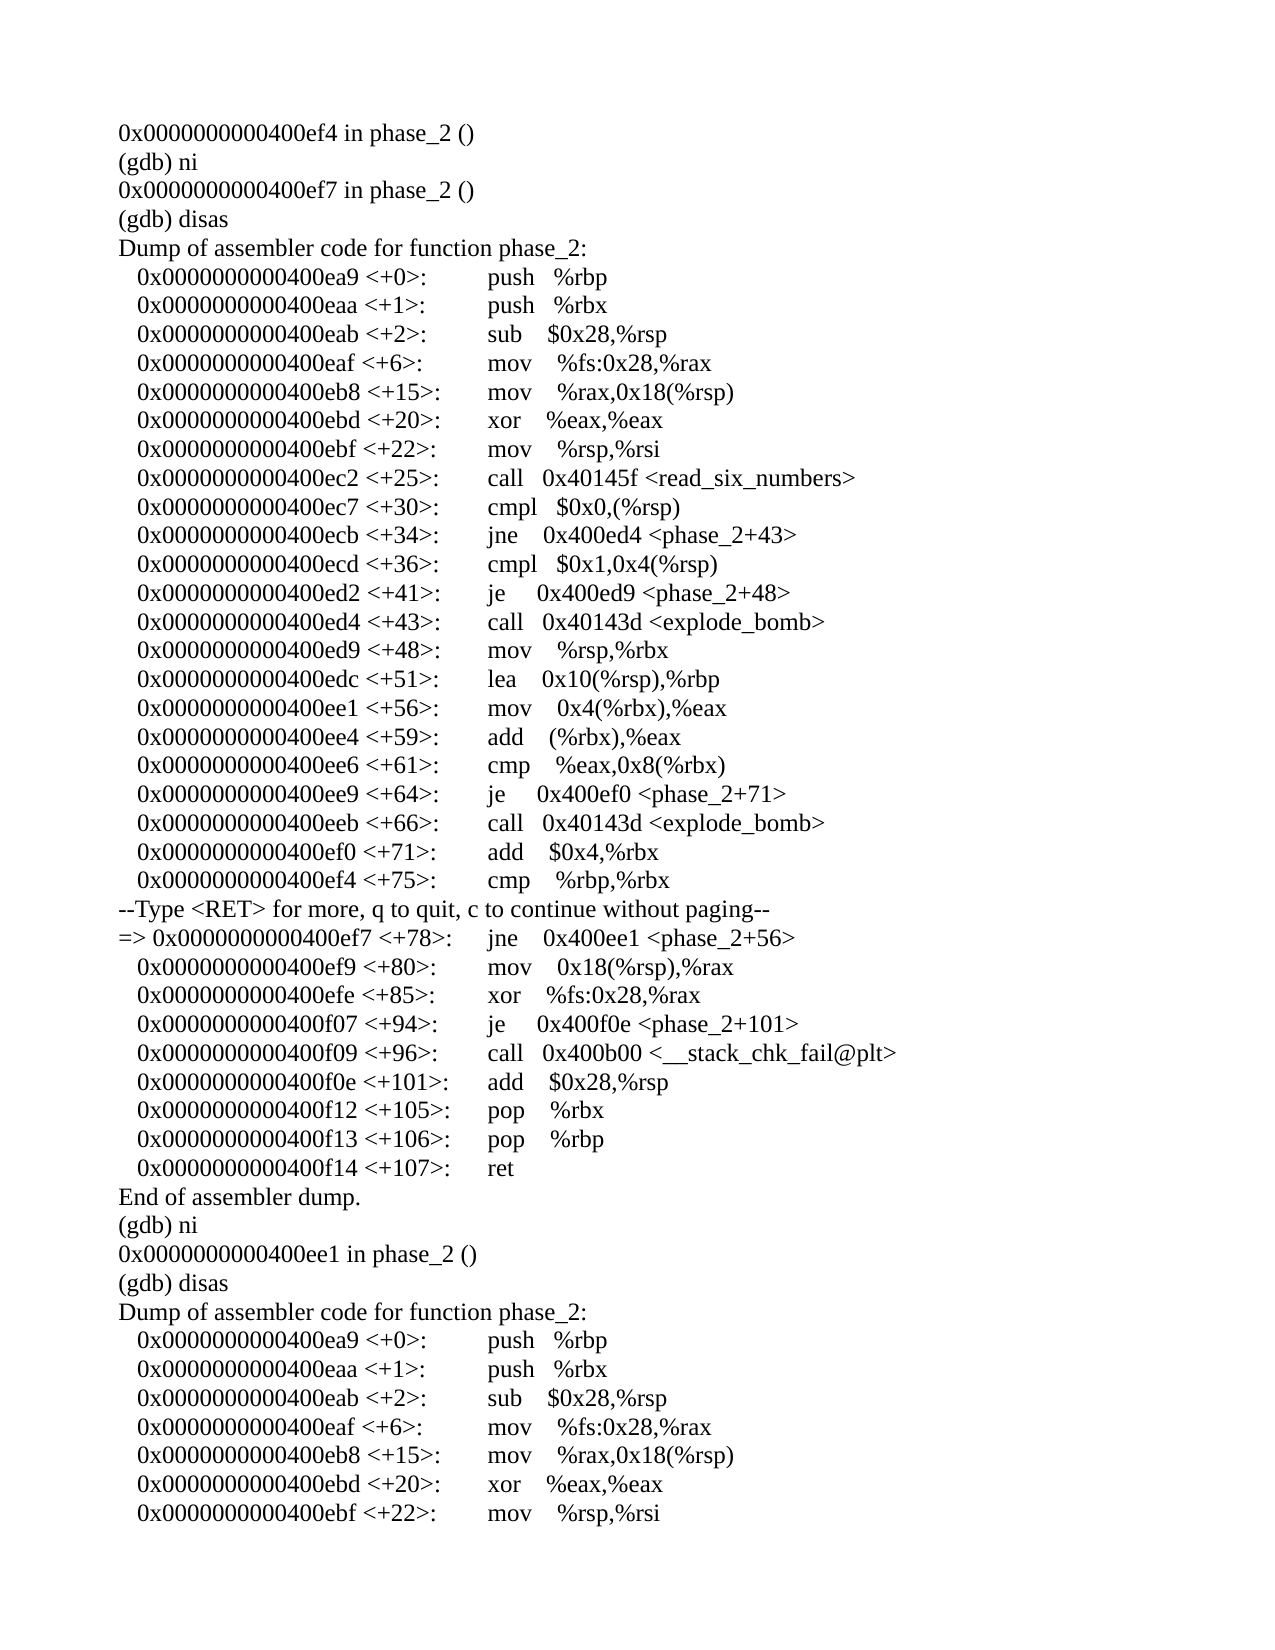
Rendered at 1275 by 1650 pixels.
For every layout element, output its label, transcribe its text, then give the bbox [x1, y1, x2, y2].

text 0x0000000000400ef0 <+71>: add $0x4,%rbx [118, 837, 1157, 866]
text 0x0000000000400ee4 <+59>: add (%rbx),%eax [118, 722, 1157, 751]
text 0x0000000000400eb8 <+15>: mov %rax,0x18(%rsp) [118, 377, 1157, 406]
text 0x0000000000400ec7 <+30>: cmpl $0x0,(%rsp) [118, 492, 1157, 521]
text (gdb) disas [118, 1268, 1157, 1297]
text 0x0000000000400f07 <+94>: je 0x400f0e <phase_2+101> [118, 1009, 1157, 1038]
text 0x0000000000400efe <+85>: xor %fs:0x28,%rax [118, 981, 1157, 1009]
text 0x0000000000400ebd <+20>: xor %eax,%eax [118, 406, 1157, 434]
text 0x0000000000400eaf <+6>: mov %fs:0x28,%rax [118, 1412, 1157, 1441]
text => 0x0000000000400ef7 <+78>: jne 0x400ee1 <phase_2+56> [118, 923, 1157, 952]
text Dump of assembler code for function phase_2: [118, 233, 1157, 262]
text 0x0000000000400ee1 in phase_2 () [118, 1239, 1157, 1268]
text 0x0000000000400ea9 <+0>: push %rbp [118, 1326, 1157, 1354]
text (gdb) disas [118, 204, 1157, 233]
text (gdb) ni [118, 147, 1157, 176]
text 0x0000000000400ef9 <+80>: mov 0x18(%rsp),%rax [118, 952, 1157, 981]
text 0x0000000000400ea9 <+0>: push %rbp [118, 262, 1157, 291]
text 0x0000000000400f09 <+96>: call 0x400b00 <__stack_chk_fail@plt> [118, 1038, 1157, 1067]
text 0x0000000000400ef7 in phase_2 () [118, 176, 1157, 204]
text 0x0000000000400ebd <+20>: xor %eax,%eax [118, 1469, 1157, 1498]
text 0x0000000000400ee6 <+61>: cmp %eax,0x8(%rbx) [118, 751, 1157, 779]
text 0x0000000000400ebf <+22>: mov %rsp,%rsi [118, 434, 1157, 463]
text 0x0000000000400ef4 in phase_2 () [118, 118, 1157, 147]
text Dump of assembler code for function phase_2: [118, 1297, 1157, 1326]
text --Type <RET> for more, q to quit, c to continue without paging-- [118, 894, 1157, 923]
text 0x0000000000400ee1 <+56>: mov 0x4(%rbx),%eax [118, 693, 1157, 722]
text 0x0000000000400f13 <+106>: pop %rbp [118, 1124, 1157, 1153]
text 0x0000000000400ec2 <+25>: call 0x40145f <read_six_numbers> [118, 463, 1157, 492]
text 0x0000000000400ee9 <+64>: je 0x400ef0 <phase_2+71> [118, 779, 1157, 808]
text End of assembler dump. [118, 1182, 1157, 1211]
text 0x0000000000400eaa <+1>: push %rbx [118, 291, 1157, 319]
text 0x0000000000400ed2 <+41>: je 0x400ed9 <phase_2+48> [118, 578, 1157, 607]
text 0x0000000000400f0e <+101>: add $0x28,%rsp [118, 1067, 1157, 1096]
text 0x0000000000400ecd <+36>: cmpl $0x1,0x4(%rsp) [118, 549, 1157, 578]
text 0x0000000000400eab <+2>: sub $0x28,%rsp [118, 319, 1157, 348]
text 0x0000000000400ecb <+34>: jne 0x400ed4 <phase_2+43> [118, 521, 1157, 549]
text 0x0000000000400ed4 <+43>: call 0x40143d <explode_bomb> [118, 607, 1157, 636]
text 0x0000000000400eaf <+6>: mov %fs:0x28,%rax [118, 348, 1157, 377]
text 0x0000000000400f14 <+107>: ret [118, 1153, 1157, 1182]
text 0x0000000000400ebf <+22>: mov %rsp,%rsi [118, 1498, 1157, 1527]
text 0x0000000000400eab <+2>: sub $0x28,%rsp [118, 1383, 1157, 1412]
text 0x0000000000400f12 <+105>: pop %rbx [118, 1096, 1157, 1124]
text 0x0000000000400eaa <+1>: push %rbx [118, 1354, 1157, 1383]
text 0x0000000000400eb8 <+15>: mov %rax,0x18(%rsp) [118, 1441, 1157, 1469]
text 0x0000000000400eeb <+66>: call 0x40143d <explode_bomb> [118, 808, 1157, 837]
text (gdb) ni [118, 1211, 1157, 1239]
text 0x0000000000400ef4 <+75>: cmp %rbp,%rbx [118, 866, 1157, 894]
text 0x0000000000400edc <+51>: lea 0x10(%rsp),%rbp [118, 664, 1157, 693]
text 0x0000000000400ed9 <+48>: mov %rsp,%rbx [118, 636, 1157, 664]
